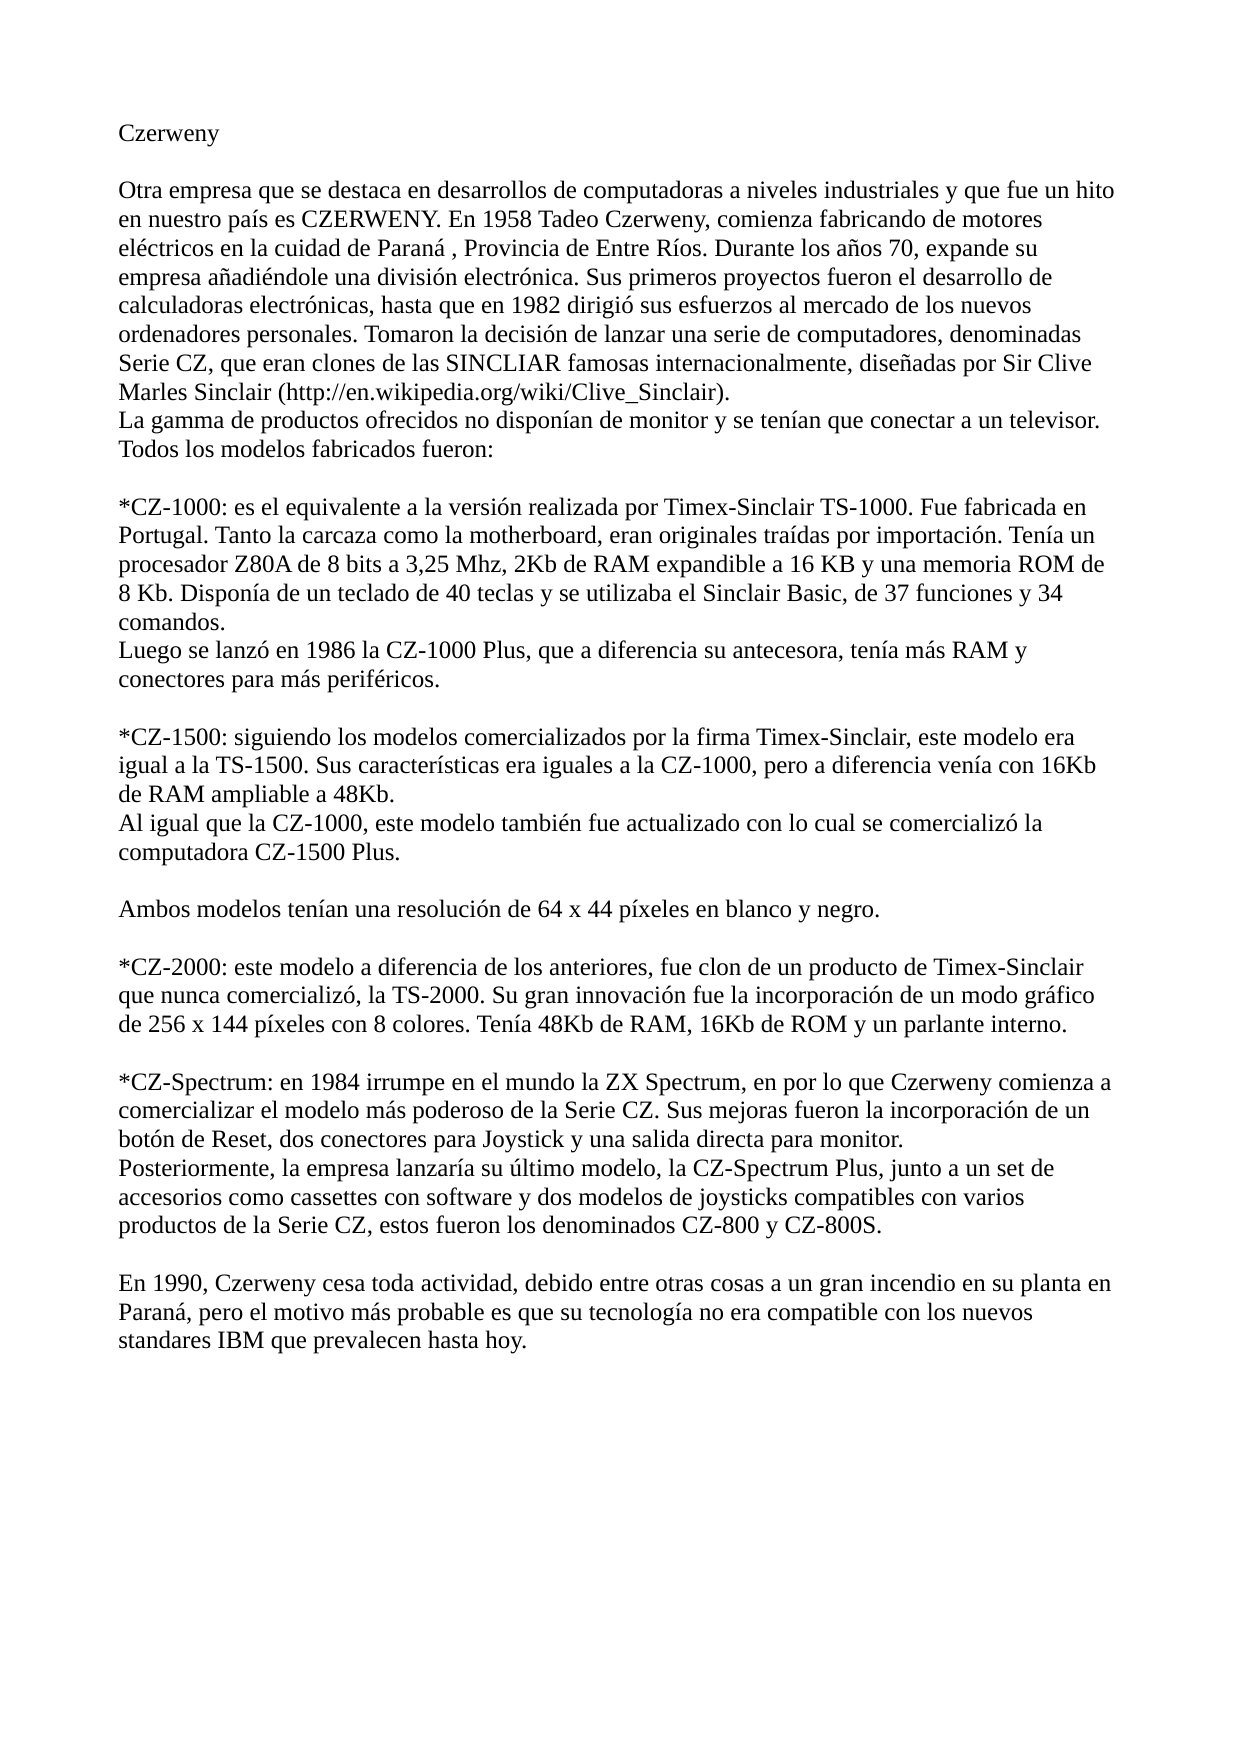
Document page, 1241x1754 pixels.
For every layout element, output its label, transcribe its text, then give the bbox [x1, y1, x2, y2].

text Posteriormente, la empresa lanzaría su último modelo, la CZ-Spectrum Plus, junto a un set de accesorios como cassettes con software y dos modelos de joysticks compatibles con varios productos de la Serie CZ, estos fueron los denominados CZ-800 y CZ-800S. [118, 1153, 1122, 1239]
text Ambos modelos tenían una resolución de 64 x 44 píxeles en blanco y negro. [118, 894, 1122, 923]
text En 1990, Czerweny cesa toda actividad, debido entre otras cosas a un gran incendio en su planta en Paraná, pero el motivo más probable es que su tecnología no era compatible con los nuevos standares IBM que prevalecen hasta hoy. [118, 1268, 1122, 1354]
text Czerweny [118, 118, 1122, 147]
text Luego se lanzó en 1986 la CZ-1000 Plus, que a diferencia su antecesora, tenía más RAM y conectores para más periféricos. [118, 636, 1122, 693]
text *CZ-1500: siguiendo los modelos comercializados por la firma Timex-Sinclair, este modelo era igual a la TS-1500. Sus características era iguales a la CZ-1000, pero a diferencia venía con 16Kb de RAM ampliable a 48Kb. [118, 722, 1122, 808]
text Al igual que la CZ-1000, este modelo también fue actualizado con lo cual se comercializó la computadora CZ-1500 Plus. [118, 808, 1122, 866]
text *CZ-Spectrum: en 1984 irrumpe en el mundo la ZX Spectrum, en por lo que Czerweny comienza a comercializar el modelo más poderoso de la Serie CZ. Sus mejoras fueron la incorporación de un botón de Reset, dos conectores para Joystick y una salida directa para monitor. [118, 1067, 1122, 1153]
text La gamma de productos ofrecidos no disponían de monitor y se tenían que conectar a un televisor. Todos los modelos fabricados fueron: [118, 406, 1122, 463]
text Otra empresa que se destaca en desarrollos de computadoras a niveles industriales y que fue un hito en nuestro país es CZERWENY. En 1958 Tadeo Czerweny, comienza fabricando de motores eléctricos en la cuidad de Paraná , Provincia de Entre Ríos. Durante los años 70, expande su empresa añadiéndole una división electrónica. Sus primeros proyectos fueron el desarrollo de calculadoras electrónicas, hasta que en 1982 dirigió sus esfuerzos al mercado de los nuevos ordenadores personales. Tomaron la decisión de lanzar una serie de computadores, denominadas Serie CZ, que eran clones de las SINCLIAR famosas internacionalmente, diseñadas por Sir Clive Marles Sinclair (http://en.wikipedia.org/wiki/Clive_Sinclair). [118, 176, 1122, 406]
text *CZ-2000: este modelo a diferencia de los anteriores, fue clon de un producto de Timex-Sinclair que nunca comercializó, la TS-2000. Su gran innovación fue la incorporación de un modo gráfico de 256 x 144 píxeles con 8 colores. Tenía 48Kb de RAM, 16Kb de ROM y un parlante interno. [118, 952, 1122, 1038]
text *CZ-1000: es el equivalente a la versión realizada por Timex-Sinclair TS-1000. Fue fabricada en Portugal. Tanto la carcaza como la motherboard, eran originales traídas por importación. Tenía un procesador Z80A de 8 bits a 3,25 Mhz, 2Kb de RAM expandible a 16 KB y una memoria ROM de 8 Kb. Disponía de un teclado de 40 teclas y se utilizaba el Sinclair Basic, de 37 funciones y 34 comandos. [118, 492, 1122, 636]
